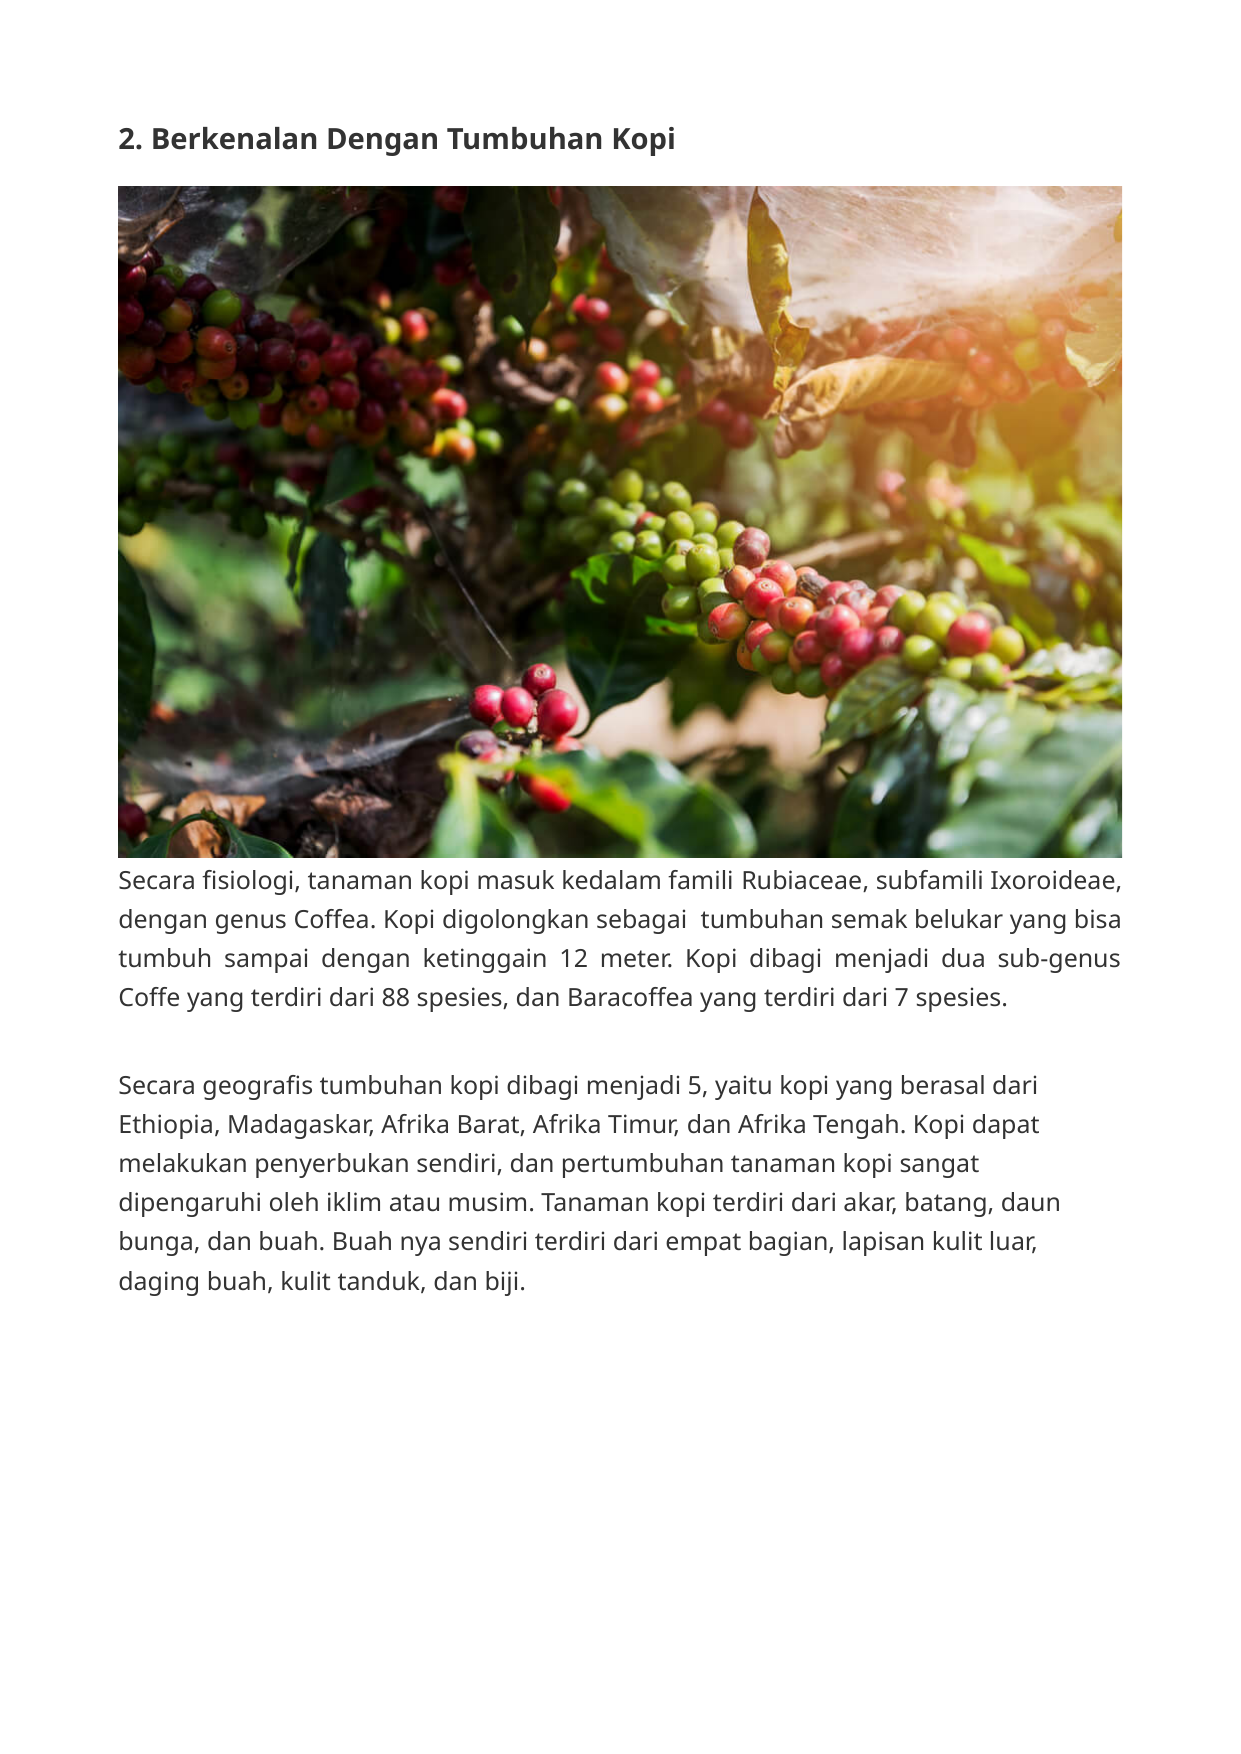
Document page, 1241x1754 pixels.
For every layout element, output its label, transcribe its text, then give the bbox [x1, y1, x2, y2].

text Secara geografis tumbuhan kopi dibagi menjadi 5, yaitu kopi yang berasal dari Ethiopia, Madagaskar, Afrika Barat, Afrika Timur, dan Afrika Tengah. Kopi dapat melakukan penyerbukan sendiri, dan pertumbuhan tanaman kopi sangat dipengaruhi oleh iklim atau musim. Tanaman kopi terdiri dari akar, batang, daun bunga, dan buah. Buah nya sendiri terdiri dari empat bagian, lapisan kulit luar, daging buah, kulit tanduk, dan biji. [118, 1033, 1122, 1297]
picture [118, 186, 1123, 858]
text 2. Berkenalan Dengan Tumbuhan Kopi [118, 118, 1122, 158]
text Secara fisiologi, tanaman kopi masuk kedalam famili Rubiaceae, subfamili Ixoroideae, dengan genus Coffea. Kopi digolongkan sebagai tumbuhan semak belukar yang bisa tumbuh sampai dengan ketinggain 12 meter. Kopi dibagi menjadi dua sub-genus Coffe yang terdiri dari 88 spesies, dan Baracoffea yang terdiri dari 7 spesies. [118, 858, 1122, 1014]
